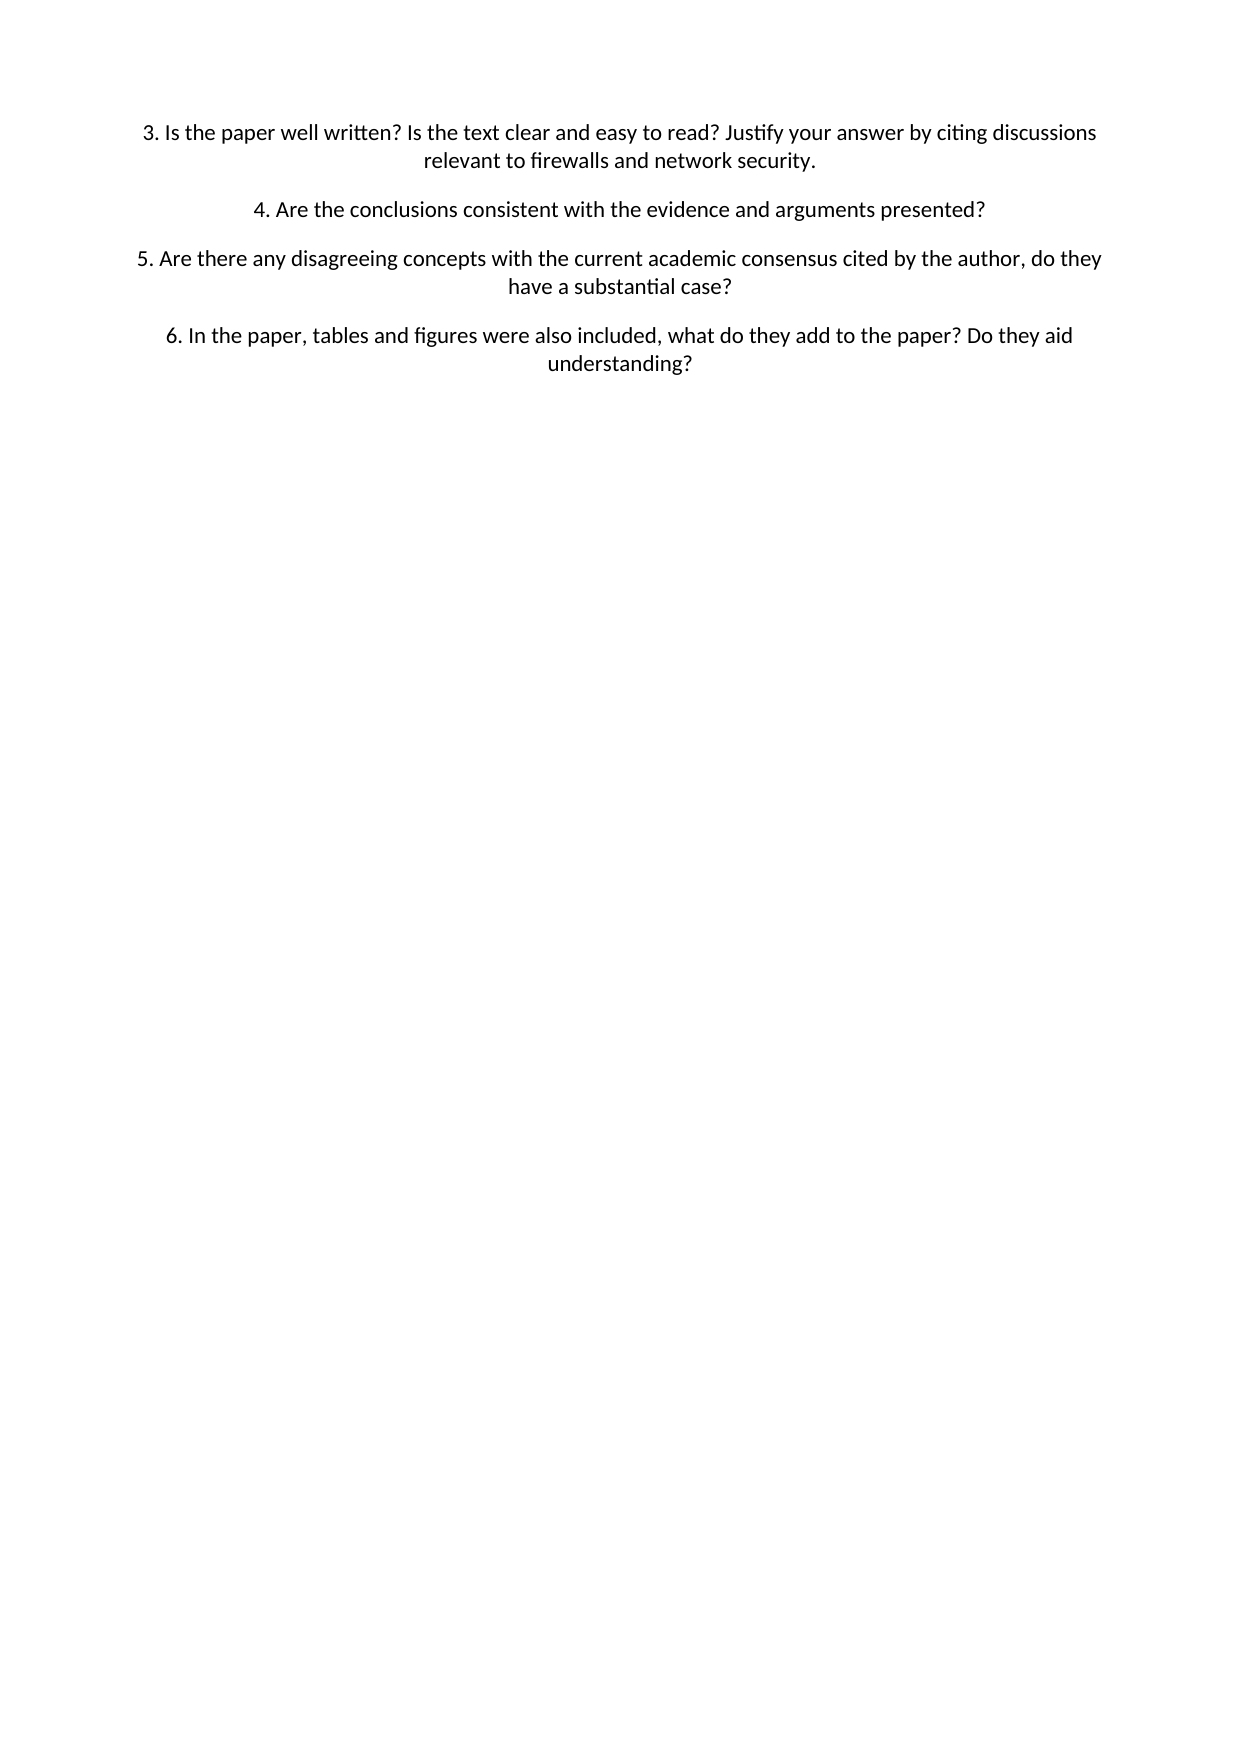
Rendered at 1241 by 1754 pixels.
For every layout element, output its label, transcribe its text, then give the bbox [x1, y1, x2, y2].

text 4. Are the conclusions consistent with the evidence and arguments presented? [118, 195, 1122, 223]
text 5. Are there any disagreeing concepts with the current academic consensus cited by the author, do they have a substantial case? [118, 244, 1122, 300]
text 6. In the paper, tables and figures were also included, what do they add to the paper? Do they aid understanding? [118, 321, 1122, 377]
text 3. Is the paper well written? Is the text clear and easy to read? Justify your answer by citing discussions relevant to firewalls and network security. [118, 118, 1122, 174]
